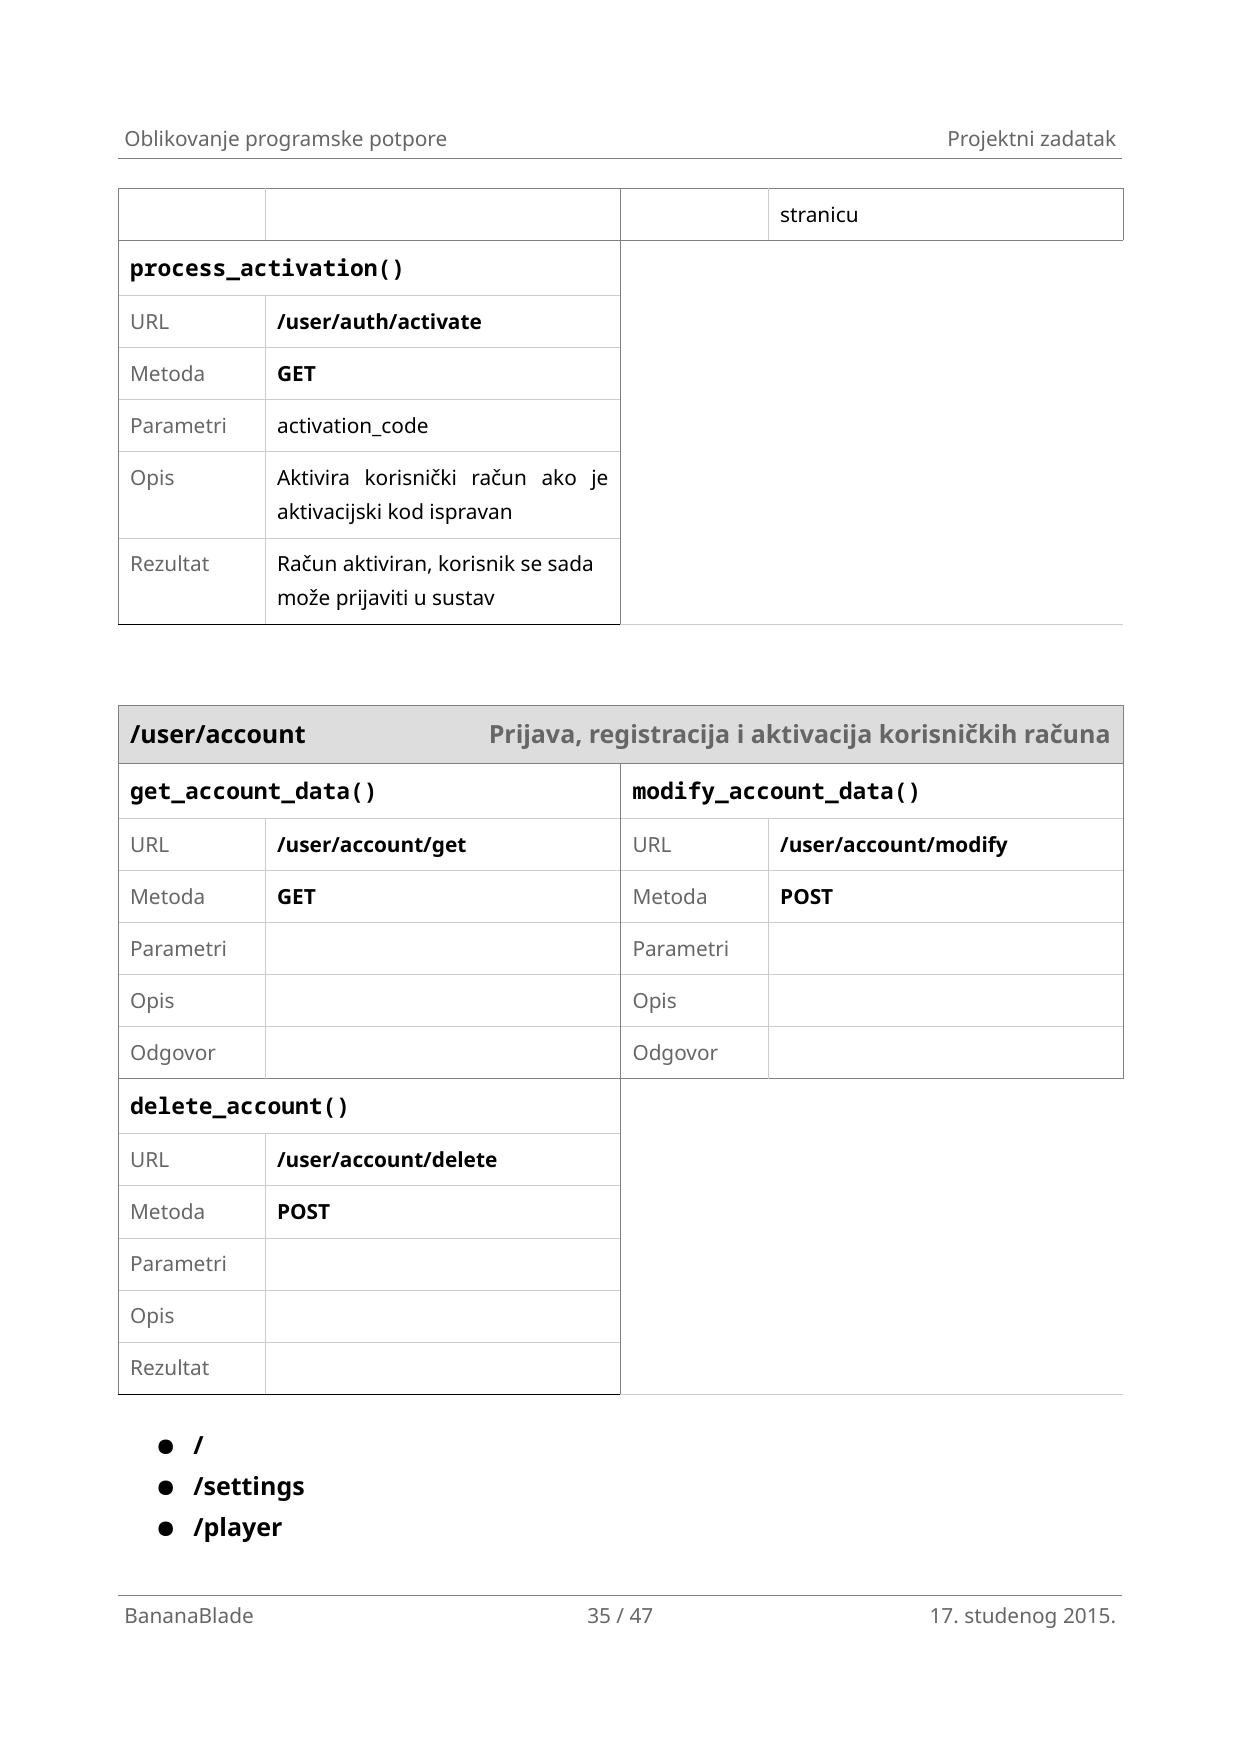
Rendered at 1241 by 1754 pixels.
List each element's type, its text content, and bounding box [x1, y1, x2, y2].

table_cell GET [266, 871, 620, 922]
table_cell Parametri [119, 1239, 265, 1289]
table_cell URL [119, 819, 265, 870]
table_cell /user/account/delete [266, 1134, 620, 1185]
list /player [156, 1509, 1122, 1543]
table_cell Račun aktiviran, korisnik se sada može prijaviti u sustav [266, 539, 620, 623]
table_cell Opis [119, 452, 265, 537]
table_cell Aktivira korisnički račun ako je aktivacijski kod ispravan [266, 452, 620, 537]
table_cell Rezultat [119, 1343, 265, 1394]
table_cell [266, 923, 620, 974]
table_cell [621, 451, 1123, 537]
table_cell [769, 923, 1123, 974]
table_cell activation_code [266, 400, 620, 451]
table_cell [621, 1238, 1123, 1289]
table_cell [621, 1133, 1123, 1185]
table_cell [621, 1342, 1123, 1394]
table_cell POST [769, 871, 1123, 922]
table_cell [266, 1343, 620, 1394]
table_cell process_activation() [119, 241, 620, 295]
table_header /user/account [119, 706, 354, 763]
table_cell [621, 295, 1123, 347]
table_cell Parametri [621, 923, 768, 974]
table_cell Opis [119, 1291, 265, 1342]
table_cell URL [119, 296, 265, 347]
table_cell Parametri [119, 923, 265, 974]
table_cell modify_account_data() [621, 764, 1123, 818]
table_cell [266, 189, 620, 240]
table_cell [621, 189, 768, 240]
table_cell Parametri [119, 400, 265, 451]
table_cell [769, 975, 1123, 1026]
table_cell [119, 189, 265, 240]
table_cell [621, 538, 1123, 623]
table_cell [621, 1079, 1123, 1133]
table_cell [621, 1185, 1123, 1237]
table_cell /user/auth/activate [266, 296, 620, 347]
table_cell Rezultat [119, 539, 265, 623]
table_cell [266, 1291, 620, 1342]
table_cell GET [266, 348, 620, 399]
table_header Prijava, registracija i aktivacija korisničkih računa [354, 706, 1123, 763]
table_cell URL [119, 1134, 265, 1185]
table_cell [621, 399, 1123, 451]
table_cell Opis [119, 975, 265, 1026]
table_cell stranicu [769, 189, 1123, 240]
table_cell Metoda [621, 871, 768, 922]
table_cell [769, 1027, 1123, 1078]
table_cell [266, 1027, 620, 1078]
table_cell [266, 975, 620, 1026]
table_cell Metoda [119, 871, 265, 922]
table_cell get_account_data() [119, 764, 620, 818]
table_cell Odgovor [621, 1027, 768, 1078]
table_cell POST [266, 1186, 620, 1237]
table_cell URL [621, 819, 768, 870]
table_cell /user/account/modify [769, 819, 1123, 870]
table_cell [621, 347, 1123, 399]
table_cell Opis [621, 975, 768, 1026]
table_cell Metoda [119, 348, 265, 399]
table_cell Metoda [119, 1186, 265, 1237]
table_cell [621, 241, 1123, 295]
table_cell [621, 1290, 1123, 1342]
table_cell /user/account/get [266, 819, 620, 870]
table_cell Odgovor [119, 1027, 265, 1078]
table_cell delete_account() [119, 1079, 620, 1133]
list /settings [156, 1469, 1122, 1503]
list / [156, 1428, 1122, 1462]
table_cell [266, 1239, 620, 1289]
